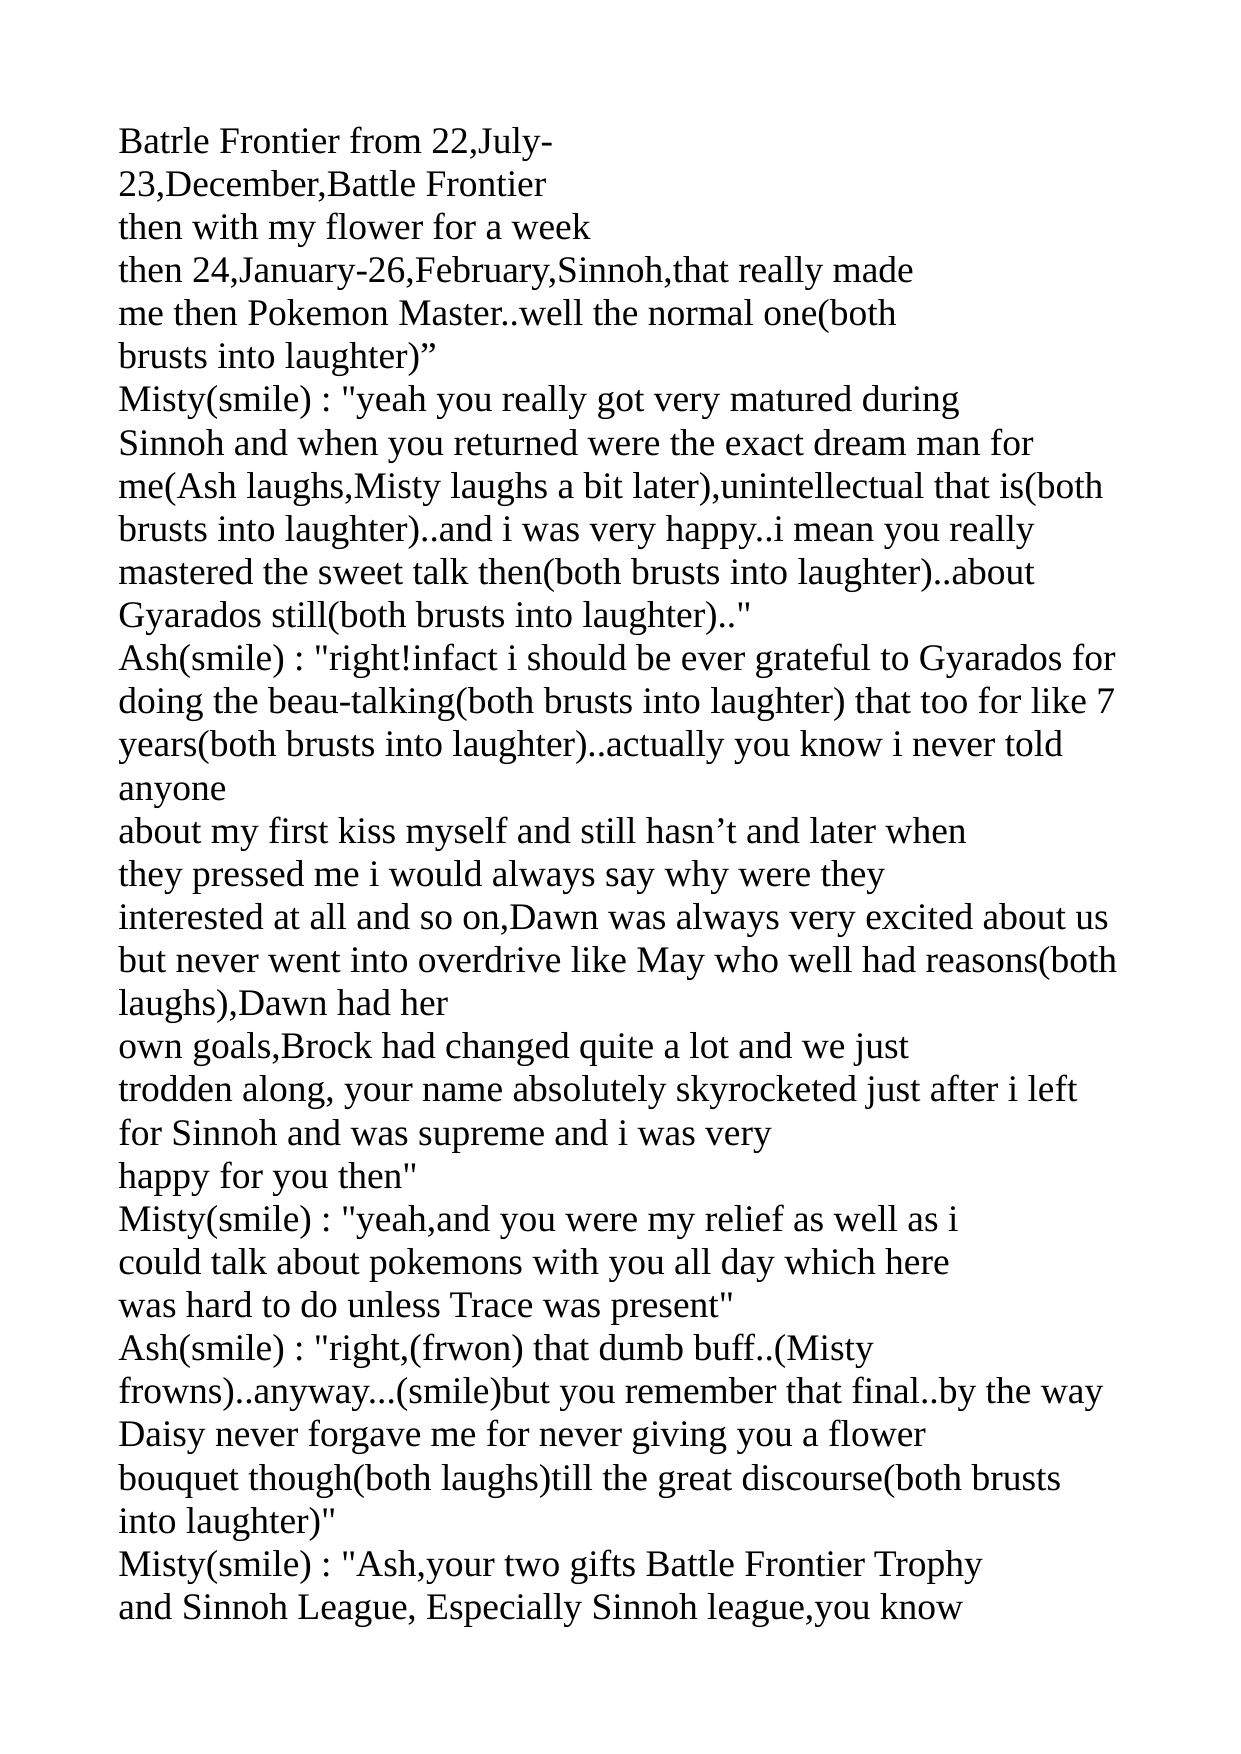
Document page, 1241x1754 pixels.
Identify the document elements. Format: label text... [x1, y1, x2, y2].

text brusts into laughter)” [118, 334, 1122, 377]
text me then Pokemon Master..well the normal one(both [118, 291, 1122, 334]
text about my first kiss myself and still hasn’t and later when [118, 808, 1122, 851]
text they pressed me i would always say why were they [118, 851, 1122, 894]
text and Sinnoh League, Especially Sinnoh league,you know [118, 1584, 1122, 1627]
text Ash(smile) : "right,(frwon) that dumb buff..(Misty frowns)..anyway...(smile)but you remember that final..by the way [118, 1326, 1122, 1412]
text Misty(smile) : "yeah you really got very matured during [118, 377, 1122, 420]
text Sinnoh and when you returned were the exact dream man for me(Ash laughs,Misty laughs a bit later),unintellectual that is(both brusts into laughter)..and i was very happy..i mean you really mastered the sweet talk then(both brusts into laughter)..about [118, 420, 1122, 592]
text happy for you then" [118, 1153, 1122, 1196]
text Batrle Frontier from 22,July- [118, 118, 1122, 161]
text Daisy never forgave me for never giving you a flower [118, 1412, 1122, 1455]
text 23,December,Battle Frontier [118, 161, 1122, 204]
text then 24,January-26,February,Sinnoh,that really made [118, 247, 1122, 291]
text Misty(smile) : "Ash,your two gifts Battle Frontier Trophy [118, 1541, 1122, 1584]
text Gyarados still(both brusts into laughter).." [118, 592, 1122, 636]
text then with my flower for a week [118, 204, 1122, 247]
text interested at all and so on,Dawn was always very excited about us but never went into overdrive like May who well had reasons(both laughs),Dawn had her [118, 894, 1122, 1024]
text Ash(smile) : "right!infact i should be ever grateful to Gyarados for doing the beau-talking(both brusts into laughter) that too for like 7 years(both brusts into laughter)..actually you know i never told anyone [118, 636, 1122, 808]
text Misty(smile) : "yeah,and you were my relief as well as i [118, 1196, 1122, 1239]
text trodden along, your name absolutely skyrocketed just after i left for Sinnoh and was supreme and i was very [118, 1067, 1122, 1153]
text bouquet though(both laughs)till the great discourse(both brusts into laughter)" [118, 1455, 1122, 1541]
text own goals,Brock had changed quite a lot and we just [118, 1024, 1122, 1067]
text could talk about pokemons with you all day which here [118, 1239, 1122, 1282]
text was hard to do unless Trace was present" [118, 1282, 1122, 1326]
